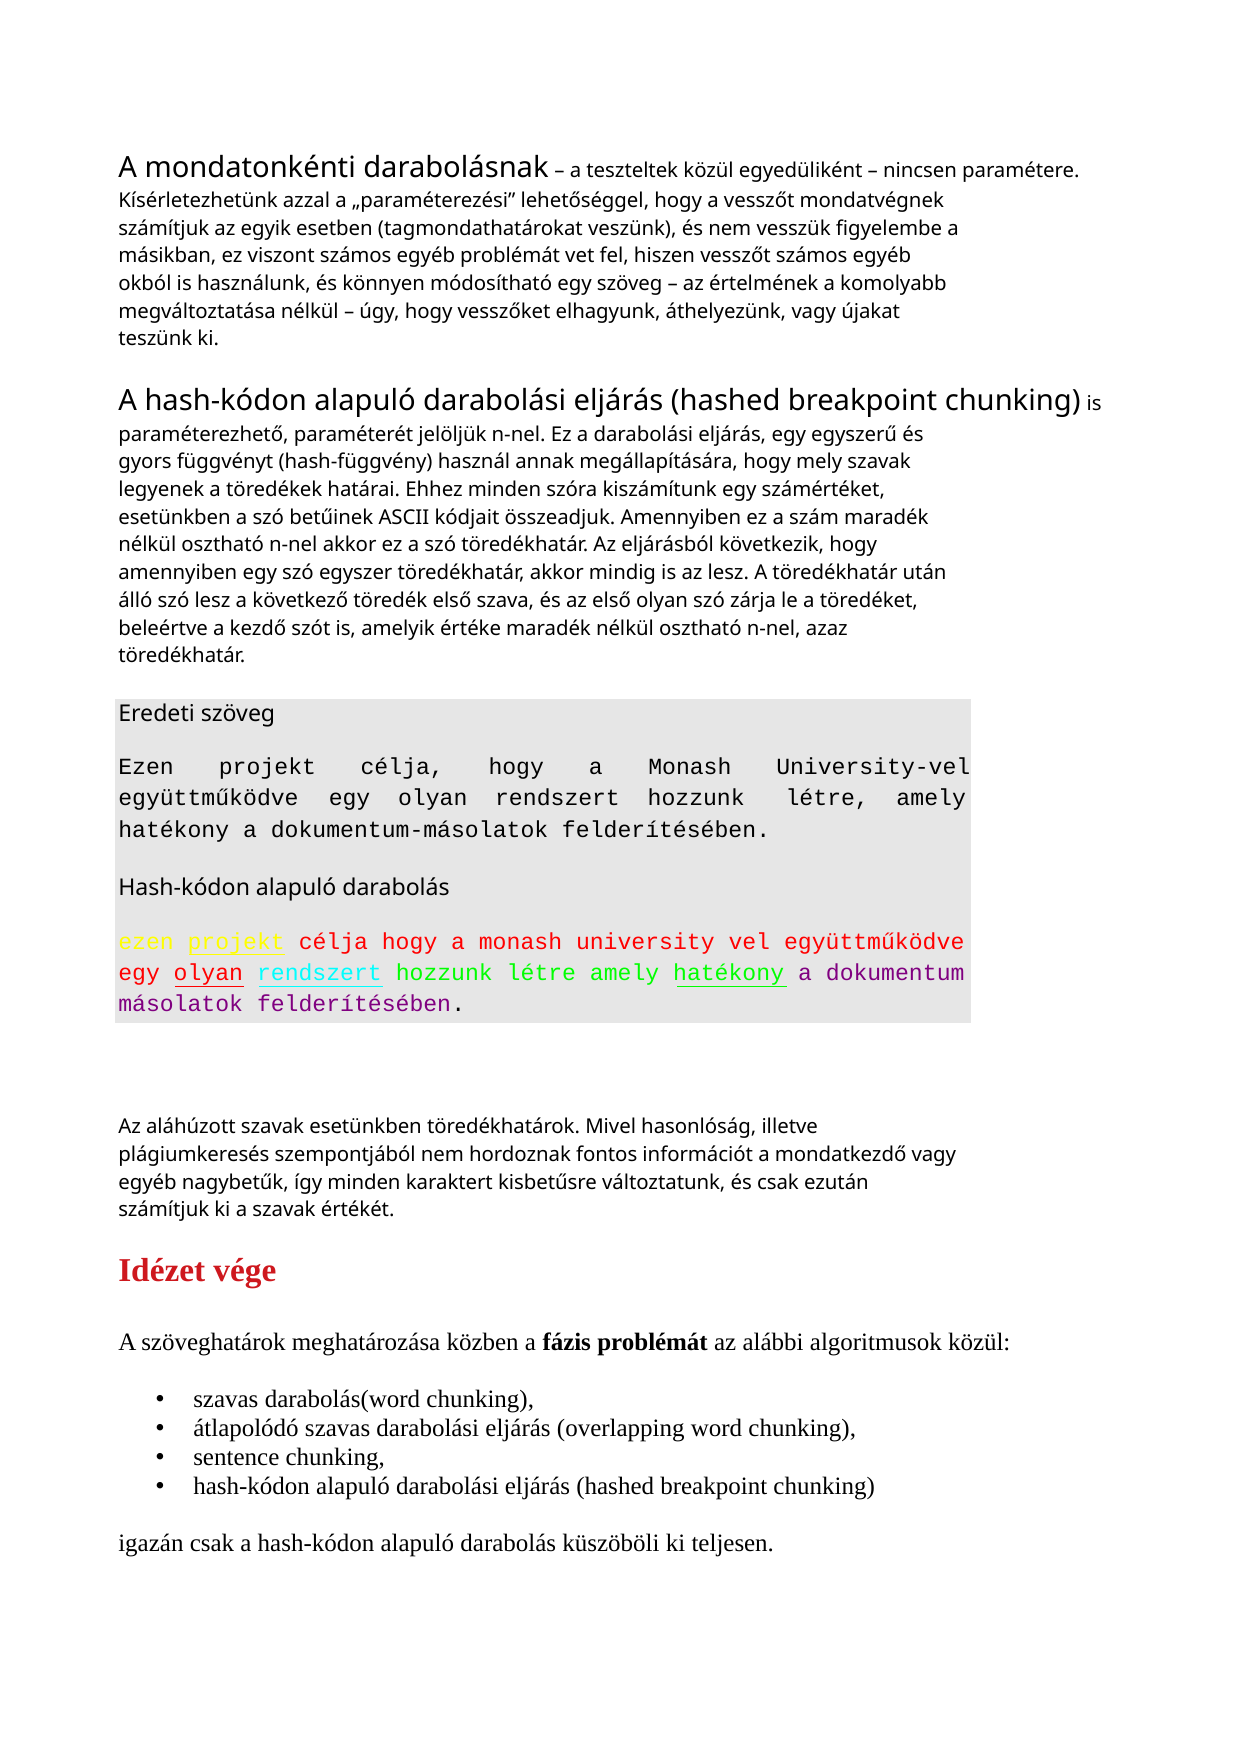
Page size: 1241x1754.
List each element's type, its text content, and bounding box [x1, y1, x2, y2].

text Idézet vége [118, 1250, 1122, 1289]
text nélkül osztható n-nel akkor ez a szó töredékhatár. Az eljárásból következik, hogy [118, 530, 1122, 558]
text okból is használunk, és könnyen módosítható egy szöveg – az értelmének a komolyabb [118, 269, 1122, 296]
text teszünk ki. [118, 324, 1122, 352]
text beleértve a kezdő szót is, amelyik értéke maradék nélkül osztható n-nel, azaz [118, 613, 1122, 641]
text gyors függvényt (hash-függvény) használ annak megállapítására, hogy mely szavak [118, 447, 1122, 474]
text legyenek a töredékek határai. Ehhez minden szóra kiszámítunk egy számértéket, [118, 474, 1122, 502]
text egyéb nagybetűk, így minden karaktert kisbetűsre változtatunk, és csak ezután [118, 1167, 1122, 1195]
text A hash-kódon alapuló darabolási eljárás (hashed breakpoint chunking) is [118, 379, 1122, 419]
text A mondatonkénti darabolásnak – a teszteltek közül egyedüliként – nincsen paramétere. [118, 146, 1122, 186]
list szavas darabolás(word chunking), [156, 1384, 1122, 1413]
text számítjuk az egyik esetben (tagmondathatárokat veszünk), és nem vesszük figyelembe a [118, 213, 1122, 241]
text esetünkben a szó betűinek ASCII kódjait összeadjuk. Amennyiben ez a szám maradék [118, 502, 1122, 530]
text megváltoztatása nélkül – úgy, hogy vesszőket elhagyunk, áthelyezünk, vagy újakat [118, 296, 1122, 324]
text másikban, ez viszont számos egyéb problémát vet fel, hiszen vesszőt számos egyéb [118, 241, 1122, 269]
text Az aláhúzott szavak esetünkben töredékhatárok. Mivel hasonlóság, illetve [118, 1112, 1122, 1139]
text paraméterezhető, paraméterét jelöljük n-nel. Ez a darabolási eljárás, egy egyszerű és [118, 419, 1122, 447]
text Kísérletezhetünk azzal a „paraméterezési” lehetőséggel, hogy a vesszőt mondatvégnek [118, 186, 1122, 213]
text számítjuk ki a szavak értékét. [118, 1195, 1122, 1223]
text álló szó lesz a következő töredék első szava, és az első olyan szó zárja le a töredéket, [118, 585, 1122, 613]
list sentence chunking, [156, 1442, 1122, 1471]
list hash-kódon alapuló darabolási eljárás (hashed breakpoint chunking) [156, 1471, 1122, 1499]
text töredékhatár. [118, 641, 1122, 668]
text igazán csak a hash-kódon alapuló darabolás küszöböli ki teljesen. [118, 1528, 1122, 1557]
text amennyiben egy szó egyszer töredékhatár, akkor mindig is az lesz. A töredékhatár után [118, 558, 1122, 585]
list átlapolódó szavas darabolási eljárás (overlapping word chunking), [156, 1413, 1122, 1442]
text A szöveghatárok meghatározása közben a fázis problémát az alábbi algoritmusok közül: [118, 1327, 1122, 1356]
text plágiumkeresés szempontjából nem hordoznak fontos információt a mondatkezdő vagy [118, 1139, 1122, 1167]
